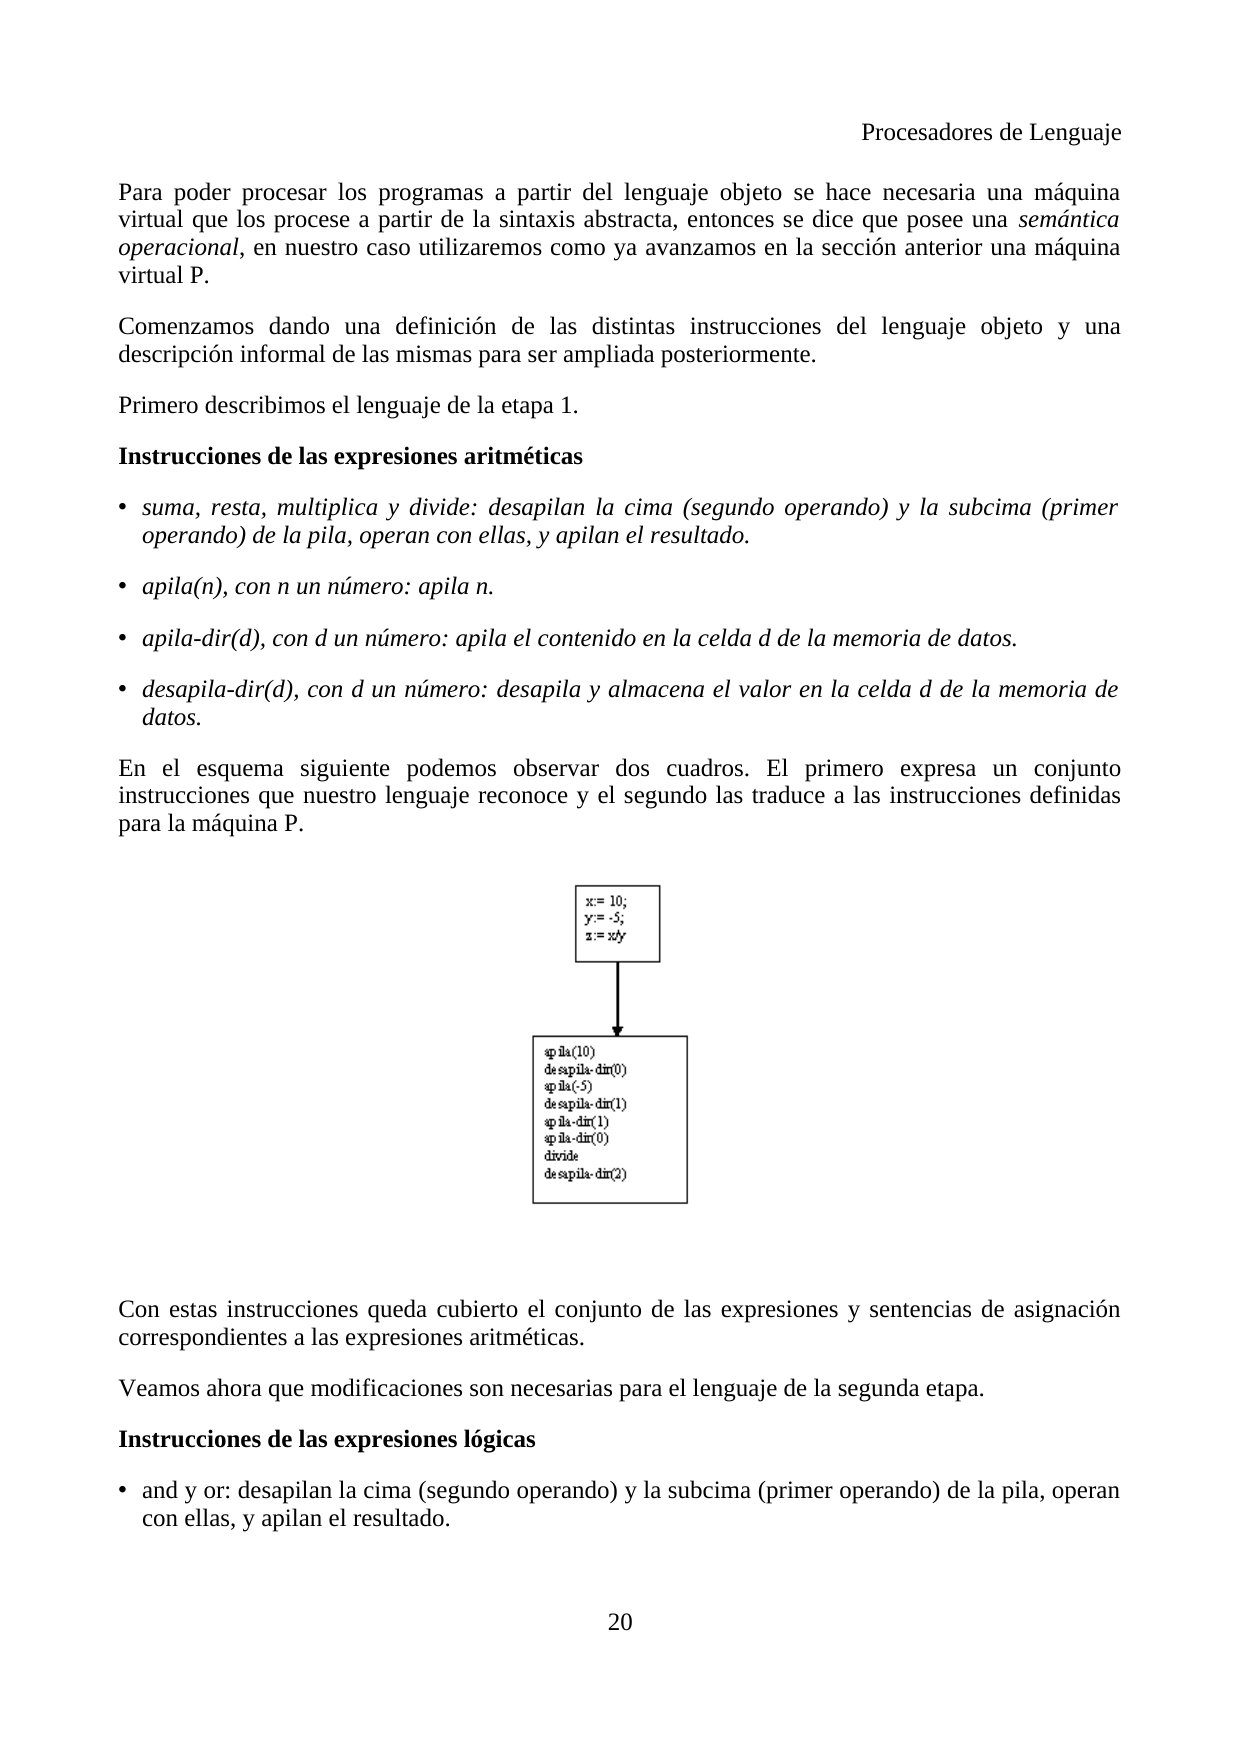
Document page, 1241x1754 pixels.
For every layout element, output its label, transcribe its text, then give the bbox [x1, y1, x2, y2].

list apila(n), con n un número: apila n. [118, 572, 1122, 600]
text Primero describimos el lenguaje de la etapa 1. [118, 391, 1122, 419]
text Instrucciones de las expresiones lógicas [118, 1425, 1122, 1453]
text Con estas instrucciones queda cubierto el conjunto de las expresiones y sentencias de asignación correspondientes a las expresiones aritméticas. [118, 1295, 1122, 1350]
text Instrucciones de las expresiones aritméticas [118, 442, 1122, 470]
list and y or: desapilan la cima (segundo operando) y la subcima (primer operando) de la pila, operan con ellas, y apilan el resultado. [118, 1476, 1122, 1532]
text Para poder procesar los programas a partir del lenguaje objeto se hace necesaria una máquina virtual que los procese a partir de la sintaxis abstracta, entonces se dice que posee una semántica operacional, en nuestro caso utilizaremos como ya avanzamos en la sección anterior una máquina virtual P. [118, 178, 1122, 288]
list desapila-dir(d), con d un número: desapila y almacena el valor en la celda d de la memoria de datos. [118, 675, 1122, 730]
list suma, resta, multiplica y divide: desapilan la cima (segundo operando) y la subcima (primer operando) de la pila, operan con ellas, y apilan el resultado. [118, 493, 1122, 549]
text Comenzamos dando una definición de las distintas instrucciones del lenguaje objeto y una descripción informal de las mismas para ser ampliada posteriormente. [118, 312, 1122, 367]
text En el esquema siguiente podemos observar dos cuadros. El primero expresa un conjunto instrucciones que nuestro lenguaje reconoce y el segundo las traduce a las instrucciones definidas para la máquina P. [118, 754, 1122, 837]
picture [501, 869, 739, 1216]
text Veamos ahora que modificaciones son necesarias para el lenguaje de la segunda etapa. [118, 1374, 1122, 1402]
list apila-dir(d), con d un número: apila el contenido en la celda d de la memoria de datos. [118, 624, 1122, 651]
